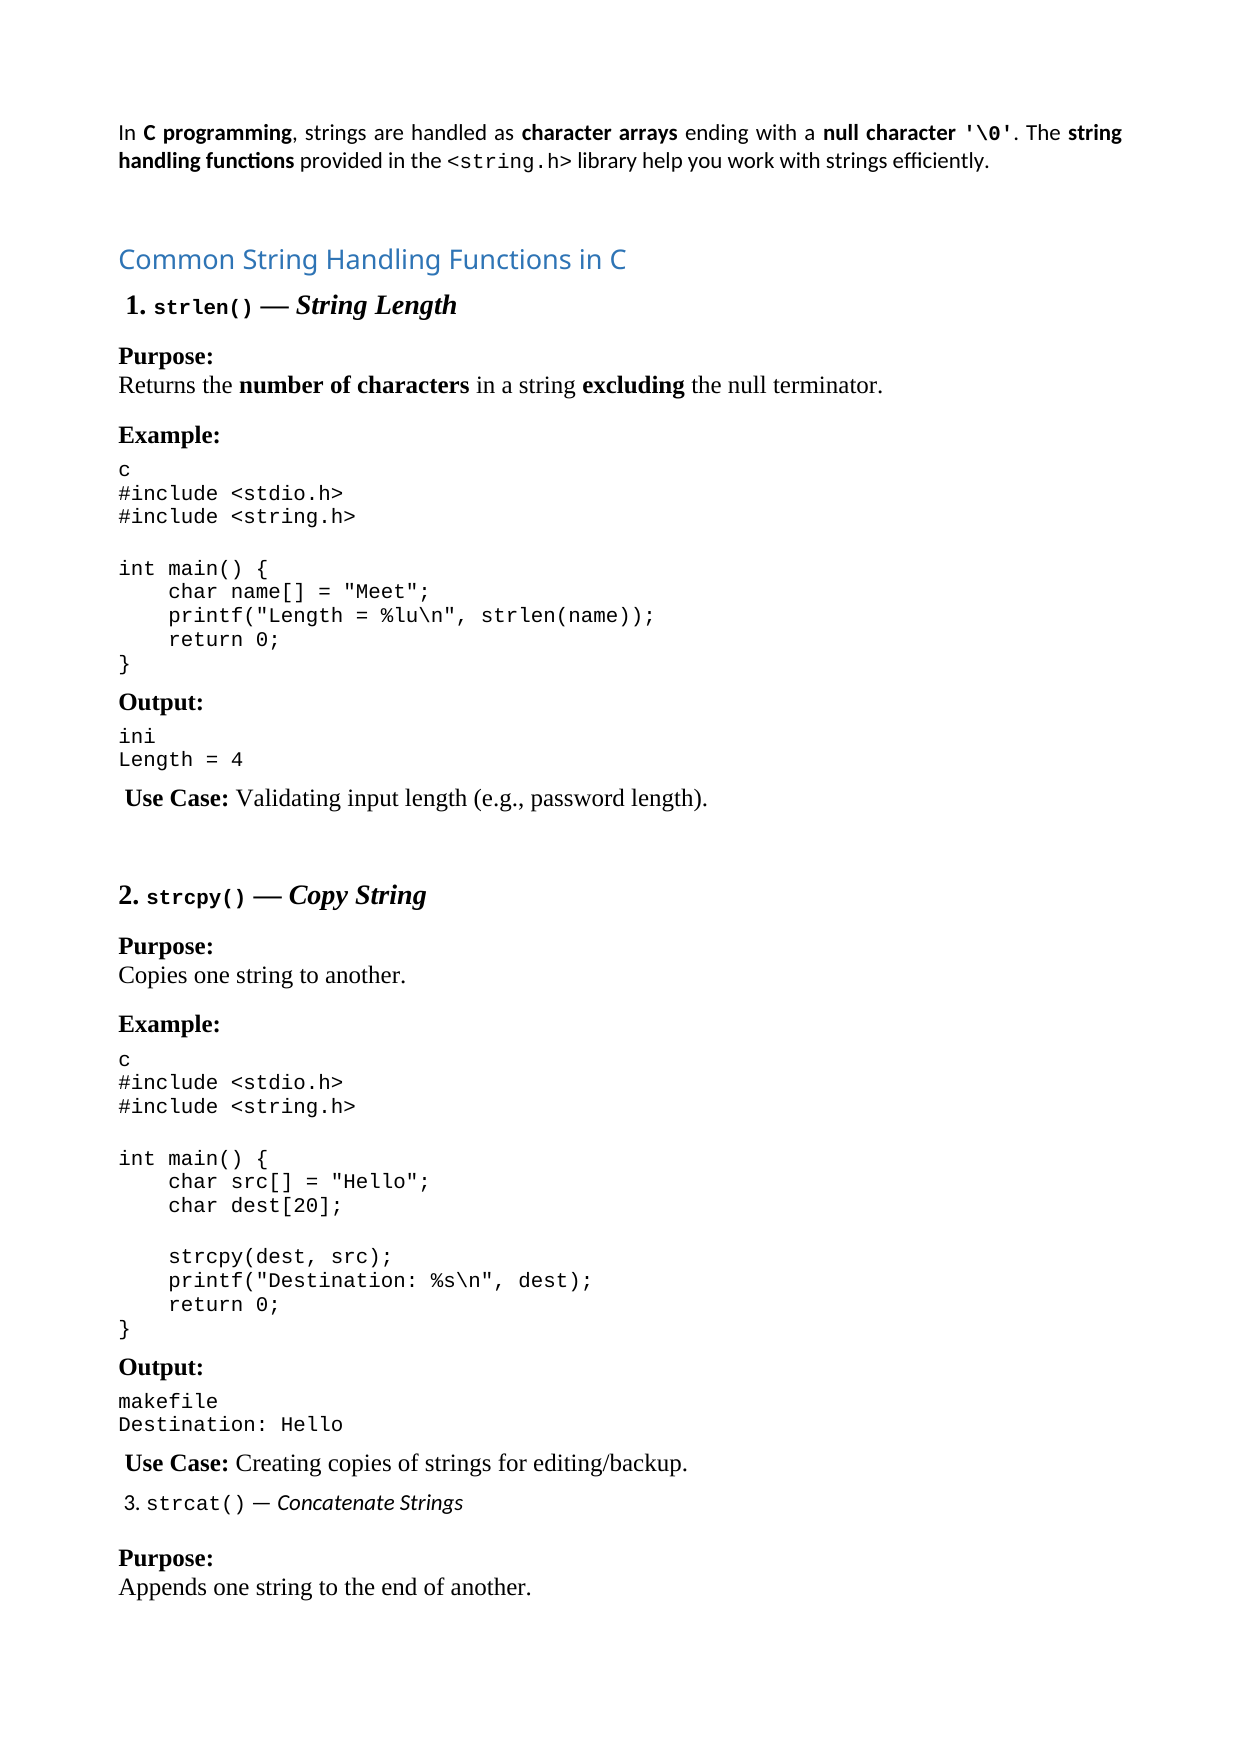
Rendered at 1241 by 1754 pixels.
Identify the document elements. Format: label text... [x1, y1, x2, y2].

text Length = 4 [118, 749, 1122, 773]
text In C programming, strings are handled as character arrays ending with a null character '\0'. The string handling functions provided in the <string.h> library help you work with strings efficiently. [118, 118, 1122, 175]
text char name[] = "Meet"; [118, 582, 1122, 605]
text c [118, 459, 1122, 483]
text Purpose: Copies one string to another. [118, 931, 1122, 989]
text Common String Handling Functions in C [118, 241, 1122, 278]
text Purpose: Returns the number of characters in a string excluding the null terminator. [118, 341, 1122, 399]
text #include <stdio.h> [118, 483, 1122, 506]
text #include <string.h> [118, 1096, 1122, 1119]
text makefile [118, 1391, 1122, 1414]
text int main() { [118, 1148, 1122, 1171]
text Use Case: Creating copies of strings for editing/backup. [118, 1448, 1122, 1477]
text char dest[20]; [118, 1195, 1122, 1218]
text 3. strcat() — Concatenate Strings [118, 1488, 1122, 1516]
text 2. strcpy() — Copy String [118, 878, 1122, 910]
text 1. strlen() — String Length [118, 288, 1122, 321]
text int main() { [118, 558, 1122, 582]
text } [118, 652, 1122, 676]
text strcpy(dest, src); [118, 1247, 1122, 1270]
text Purpose: Appends one string to the end of another. [118, 1543, 1122, 1601]
text } [118, 1317, 1122, 1341]
text Output: [118, 1352, 1122, 1380]
text ini [118, 726, 1122, 749]
text printf("Length = %lu\n", strlen(name)); [118, 605, 1122, 629]
text printf("Destination: %s\n", dest); [118, 1270, 1122, 1294]
text return 0; [118, 1294, 1122, 1317]
text #include <stdio.h> [118, 1072, 1122, 1096]
text Use Case: Validating input length (e.g., password length). [118, 783, 1122, 812]
text #include <string.h> [118, 506, 1122, 530]
text return 0; [118, 629, 1122, 652]
text Example: [118, 420, 1122, 448]
text c [118, 1049, 1122, 1072]
text Example: [118, 1009, 1122, 1038]
text Output: [118, 687, 1122, 715]
text Destination: Hello [118, 1414, 1122, 1438]
text char src[] = "Hello"; [118, 1171, 1122, 1195]
